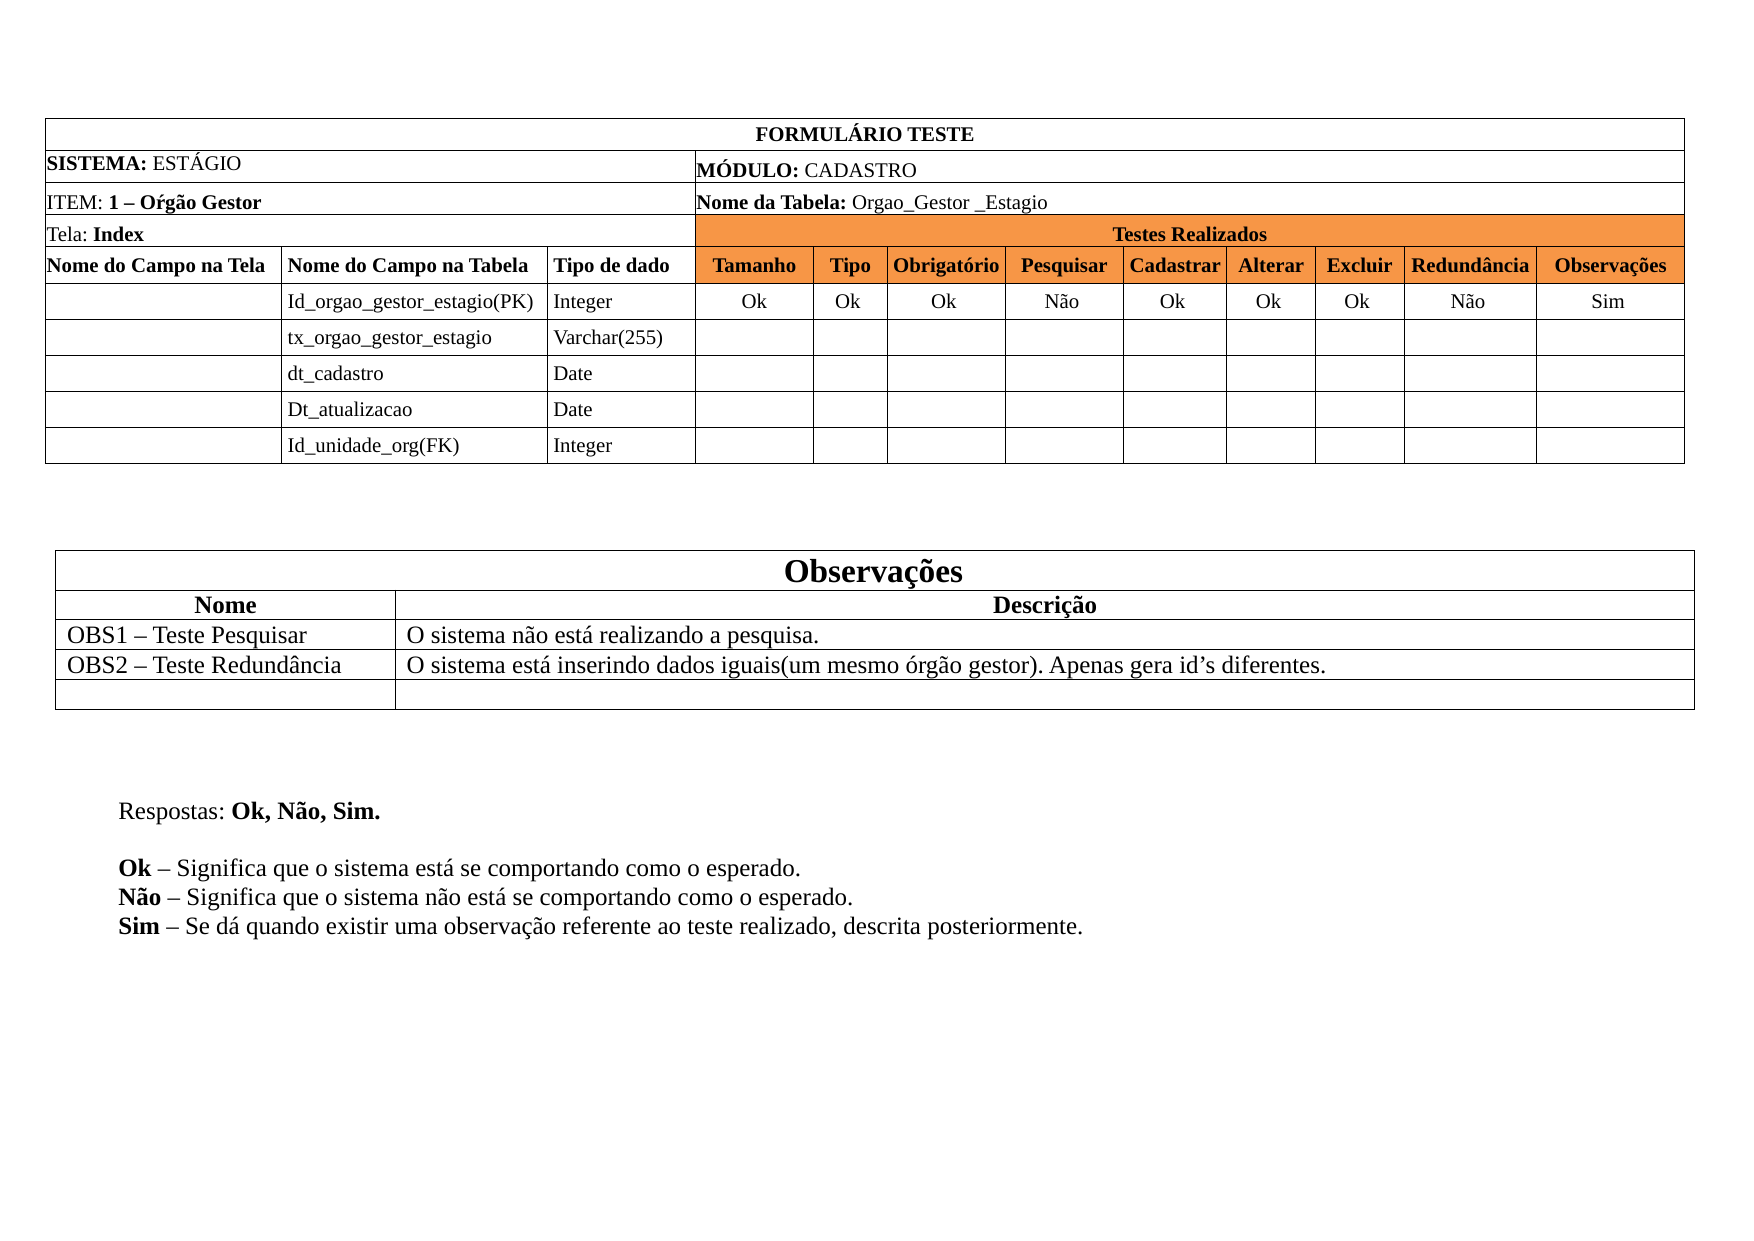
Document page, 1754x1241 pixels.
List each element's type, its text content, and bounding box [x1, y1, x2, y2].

table_cell Ok [1316, 284, 1404, 319]
table_header FORMULÁRIO TESTE [46, 119, 1684, 150]
table_cell [46, 392, 281, 427]
table_cell [1124, 320, 1226, 355]
table_cell [1316, 356, 1404, 391]
table_cell [696, 428, 813, 463]
table_cell Ok [888, 284, 1005, 319]
text Sim – Se dá quando existir uma observação referente ao teste realizado, descrita posteriormente. [118, 911, 1636, 940]
text Respostas: Ok, Não, Sim. [118, 796, 1636, 825]
table_cell Tela: Index [46, 215, 695, 246]
table_cell [1227, 428, 1315, 463]
table_cell [46, 428, 281, 463]
table_cell [814, 392, 887, 427]
table_cell Integer [548, 428, 695, 463]
table_cell [56, 680, 395, 709]
table_cell [46, 284, 281, 319]
table_cell [1316, 320, 1404, 355]
table_cell [1405, 392, 1536, 427]
table_cell [1316, 392, 1404, 427]
table_cell MÓDULO: CADASTRO [696, 151, 1684, 182]
table_cell [1405, 356, 1536, 391]
table_header Observações [56, 551, 1694, 589]
table_cell Excluir [1316, 247, 1404, 283]
table_cell [1006, 392, 1123, 427]
table_cell Id_orgao_gestor_estagio(PK) [282, 284, 547, 319]
table_cell [46, 320, 281, 355]
table_cell [888, 320, 1005, 355]
table_cell [46, 356, 281, 391]
table_cell OBS1 – Teste Pesquisar [56, 620, 395, 649]
table_cell [1006, 320, 1123, 355]
table_cell Não [1006, 284, 1123, 319]
table_cell [696, 356, 813, 391]
table_cell Nome da Tabela: Orgao_Gestor _Estagio [696, 183, 1684, 214]
table_cell Dt_atualizacao [282, 392, 547, 427]
table_cell OBS2 – Teste Redundância [56, 650, 395, 679]
table_cell tx_orgao_gestor_estagio [282, 320, 547, 355]
table_cell [696, 320, 813, 355]
table_cell [1227, 356, 1315, 391]
table_cell [888, 428, 1005, 463]
table_cell O sistema está inserindo dados iguais(um mesmo órgão gestor). Apenas gera id’s diferentes. [396, 650, 1694, 679]
table_cell [814, 356, 887, 391]
table_cell [1006, 356, 1123, 391]
table_cell [1124, 392, 1226, 427]
table_cell [1537, 320, 1684, 355]
table_cell Ok [1124, 284, 1226, 319]
table_cell dt_cadastro [282, 356, 547, 391]
table_cell Tipo [814, 247, 887, 283]
table_cell [1405, 320, 1536, 355]
table_cell [1316, 428, 1404, 463]
table_cell [1537, 392, 1684, 427]
table_cell [1227, 392, 1315, 427]
table_cell [814, 428, 887, 463]
table_cell Nome do Campo na Tela [46, 247, 281, 283]
table_cell Redundância [1405, 247, 1536, 283]
table_cell Sim [1537, 284, 1684, 319]
table_cell SISTEMA: ESTÁGIO [46, 151, 695, 182]
table_cell O sistema não está realizando a pesquisa. [396, 620, 1694, 649]
table_cell Tamanho [696, 247, 813, 283]
table_cell Descrição [396, 591, 1694, 619]
table_cell ITEM: 1 – Oŕgão Gestor [46, 183, 695, 214]
table_cell Id_unidade_org(FK) [282, 428, 547, 463]
text Ok – Significa que o sistema está se comportando como o esperado. [118, 853, 1636, 882]
table_cell Testes Realizados [696, 215, 1684, 246]
table_cell Nome do Campo na Tabela [282, 247, 547, 283]
table_cell [888, 392, 1005, 427]
table_cell Nome [56, 591, 395, 619]
table_cell [396, 680, 1694, 709]
table_cell Ok [696, 284, 813, 319]
table_cell Integer [548, 284, 695, 319]
table_cell Ok [1227, 284, 1315, 319]
table_cell [1006, 428, 1123, 463]
table_cell Cadastrar [1124, 247, 1226, 283]
table_cell [1227, 320, 1315, 355]
table_cell [1124, 356, 1226, 391]
table_cell [1405, 428, 1536, 463]
table_cell Tipo de dado [548, 247, 695, 283]
table_cell Não [1405, 284, 1536, 319]
table_cell Observações [1537, 247, 1684, 283]
table_cell [1537, 356, 1684, 391]
table_cell [696, 392, 813, 427]
table_cell [888, 356, 1005, 391]
text Não – Significa que o sistema não está se comportando como o esperado. [118, 882, 1636, 911]
table_cell Varchar(255) [548, 320, 695, 355]
table_cell Pesquisar [1006, 247, 1123, 283]
table_cell Date [548, 392, 695, 427]
table_cell Obrigatório [888, 247, 1005, 283]
table_cell Ok [814, 284, 887, 319]
table_cell [1124, 428, 1226, 463]
table_cell Alterar [1227, 247, 1315, 283]
table_cell [814, 320, 887, 355]
table_cell Date [548, 356, 695, 391]
table_cell [1537, 428, 1684, 463]
